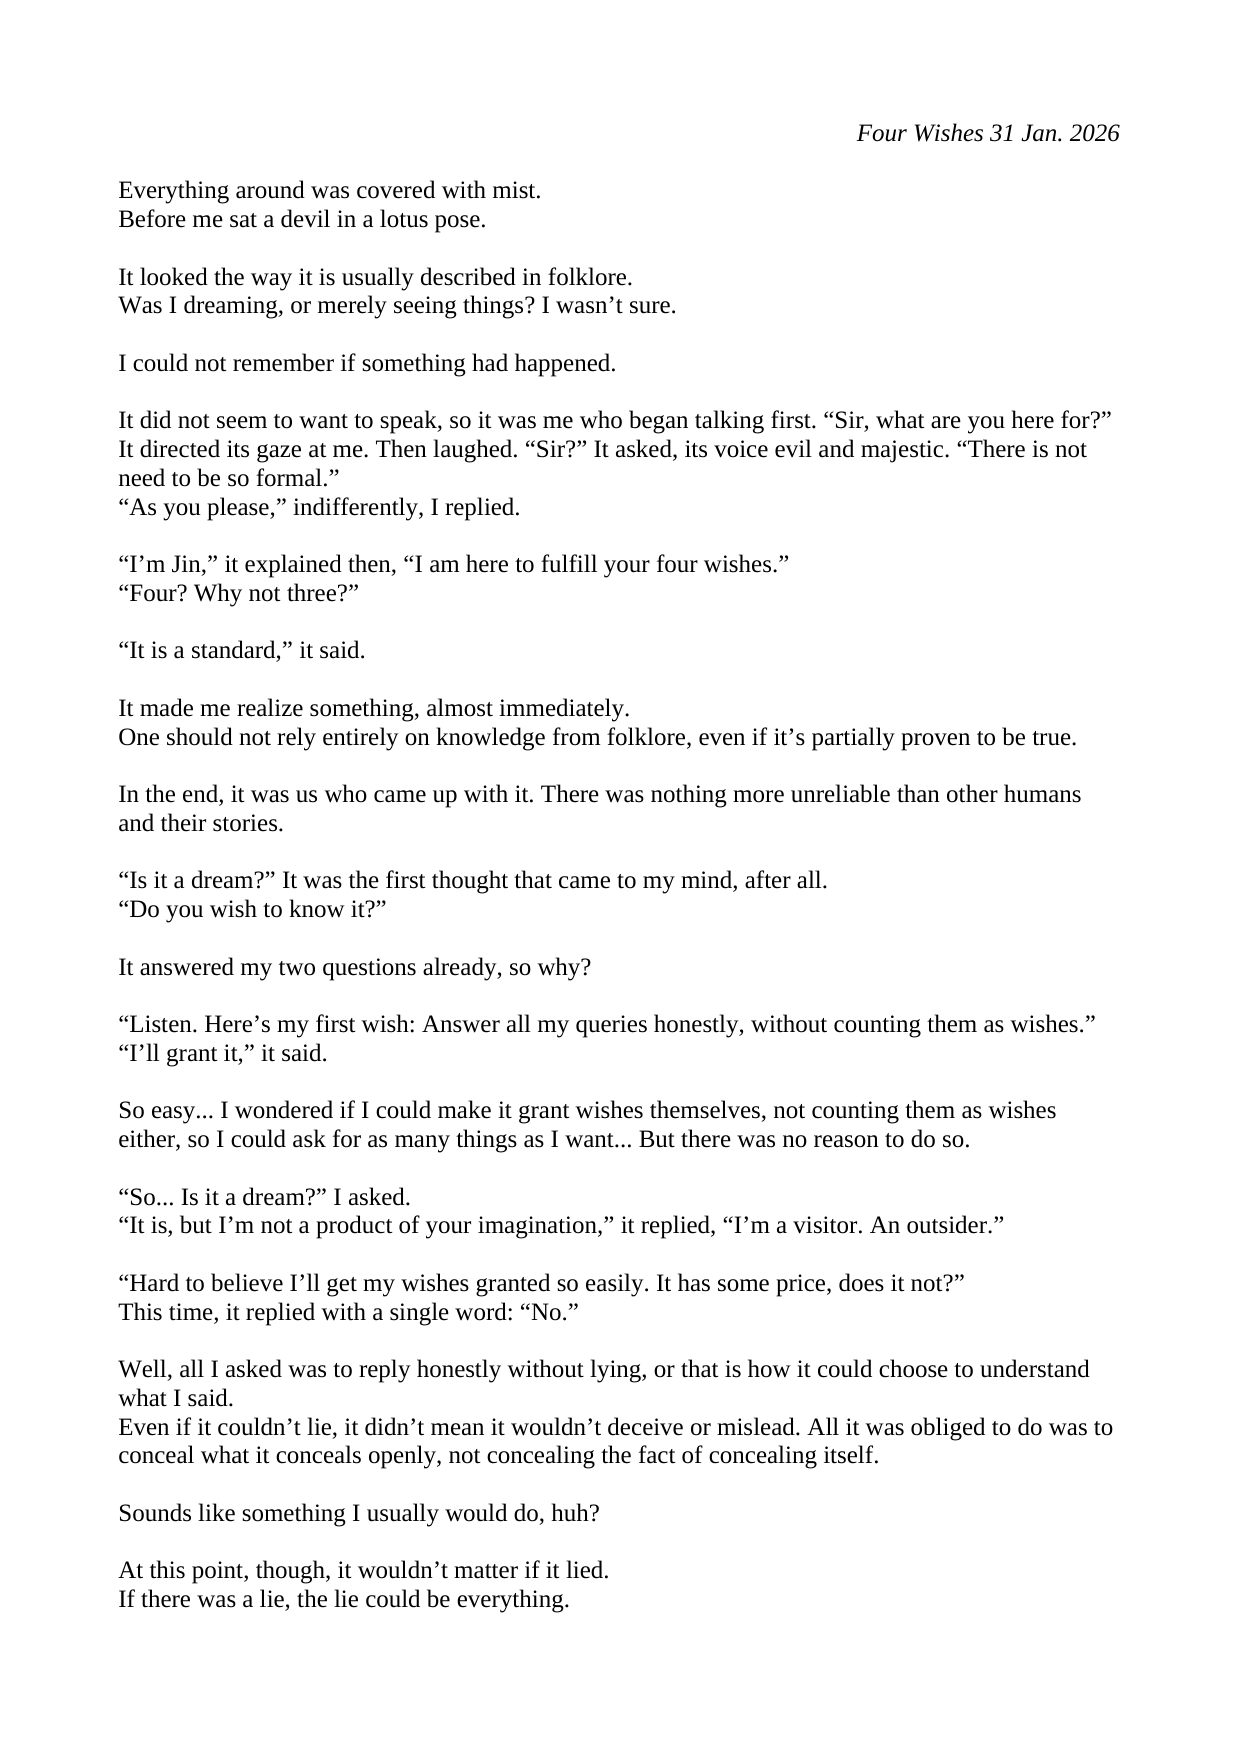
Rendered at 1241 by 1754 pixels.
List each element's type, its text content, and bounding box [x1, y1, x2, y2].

text It did not seem to want to speak, so it was me who began talking first. “Sir, what are you here for?” [118, 406, 1122, 434]
text “I’m Jin,” it explained then, “I am here to fulfill your four wishes.” [118, 549, 1122, 578]
text It answered my two questions already, so why? [118, 952, 1122, 981]
text Well, all I asked was to reply honestly without lying, or that is how it could choose to understand what I said. [118, 1354, 1122, 1412]
text Sounds like something I usually would do, huh? [118, 1498, 1122, 1527]
text “So... Is it a dream?” I asked. [118, 1182, 1122, 1211]
text At this point, though, it wouldn’t matter if it lied. [118, 1556, 1122, 1584]
text It looked the way it is usually described in folklore. [118, 262, 1122, 291]
text Was I dreaming, or merely seeing things? I wasn’t sure. [118, 291, 1122, 319]
text Four Wishes 31 Jan. 2026 [118, 118, 1122, 147]
text “As you please,” indifferently, I replied. [118, 492, 1122, 521]
text “It is, but I’m not a product of your imagination,” it replied, “I’m a visitor. An outsider.” [118, 1211, 1122, 1239]
text “Hard to believe I’ll get my wishes granted so easily. It has some price, does it not?” [118, 1268, 1122, 1297]
text So easy... I wondered if I could make it grant wishes themselves, not counting them as wishes either, so I could ask for as many things as I want... But there was no reason to do so. [118, 1096, 1122, 1153]
text “Listen. Here’s my first wish: Answer all my queries honestly, without counting them as wishes.” [118, 1009, 1122, 1038]
text One should not rely entirely on knowledge from folklore, even if it’s partially proven to be true. [118, 722, 1122, 751]
text “Do you wish to know it?” [118, 894, 1122, 923]
text “Is it a dream?” It was the first thought that came to my mind, after all. [118, 866, 1122, 894]
text It directed its gaze at me. Then laughed. “Sir?” It asked, its voice evil and majestic. “There is not need to be so formal.” [118, 434, 1122, 492]
text This time, it replied with a single word: “No.” [118, 1297, 1122, 1326]
text “Four? Why not three?” [118, 578, 1122, 607]
text It made me realize something, almost immediately. [118, 693, 1122, 722]
text I could not remember if something had happened. [118, 348, 1122, 377]
text Even if it couldn’t lie, it didn’t mean it wouldn’t deceive or mislead. All it was obliged to do was to conceal what it conceals openly, not concealing the fact of concealing itself. [118, 1412, 1122, 1469]
text Everything around was covered with mist. [118, 176, 1122, 204]
text “I’ll grant it,” it said. [118, 1038, 1122, 1067]
text In the end, it was us who came up with it. There was nothing more unreliable than other humans and their stories. [118, 779, 1122, 837]
text If there was a lie, the lie could be everything. [118, 1584, 1122, 1613]
text “It is a standard,” it said. [118, 636, 1122, 664]
text Before me sat a devil in a lotus pose. [118, 204, 1122, 233]
